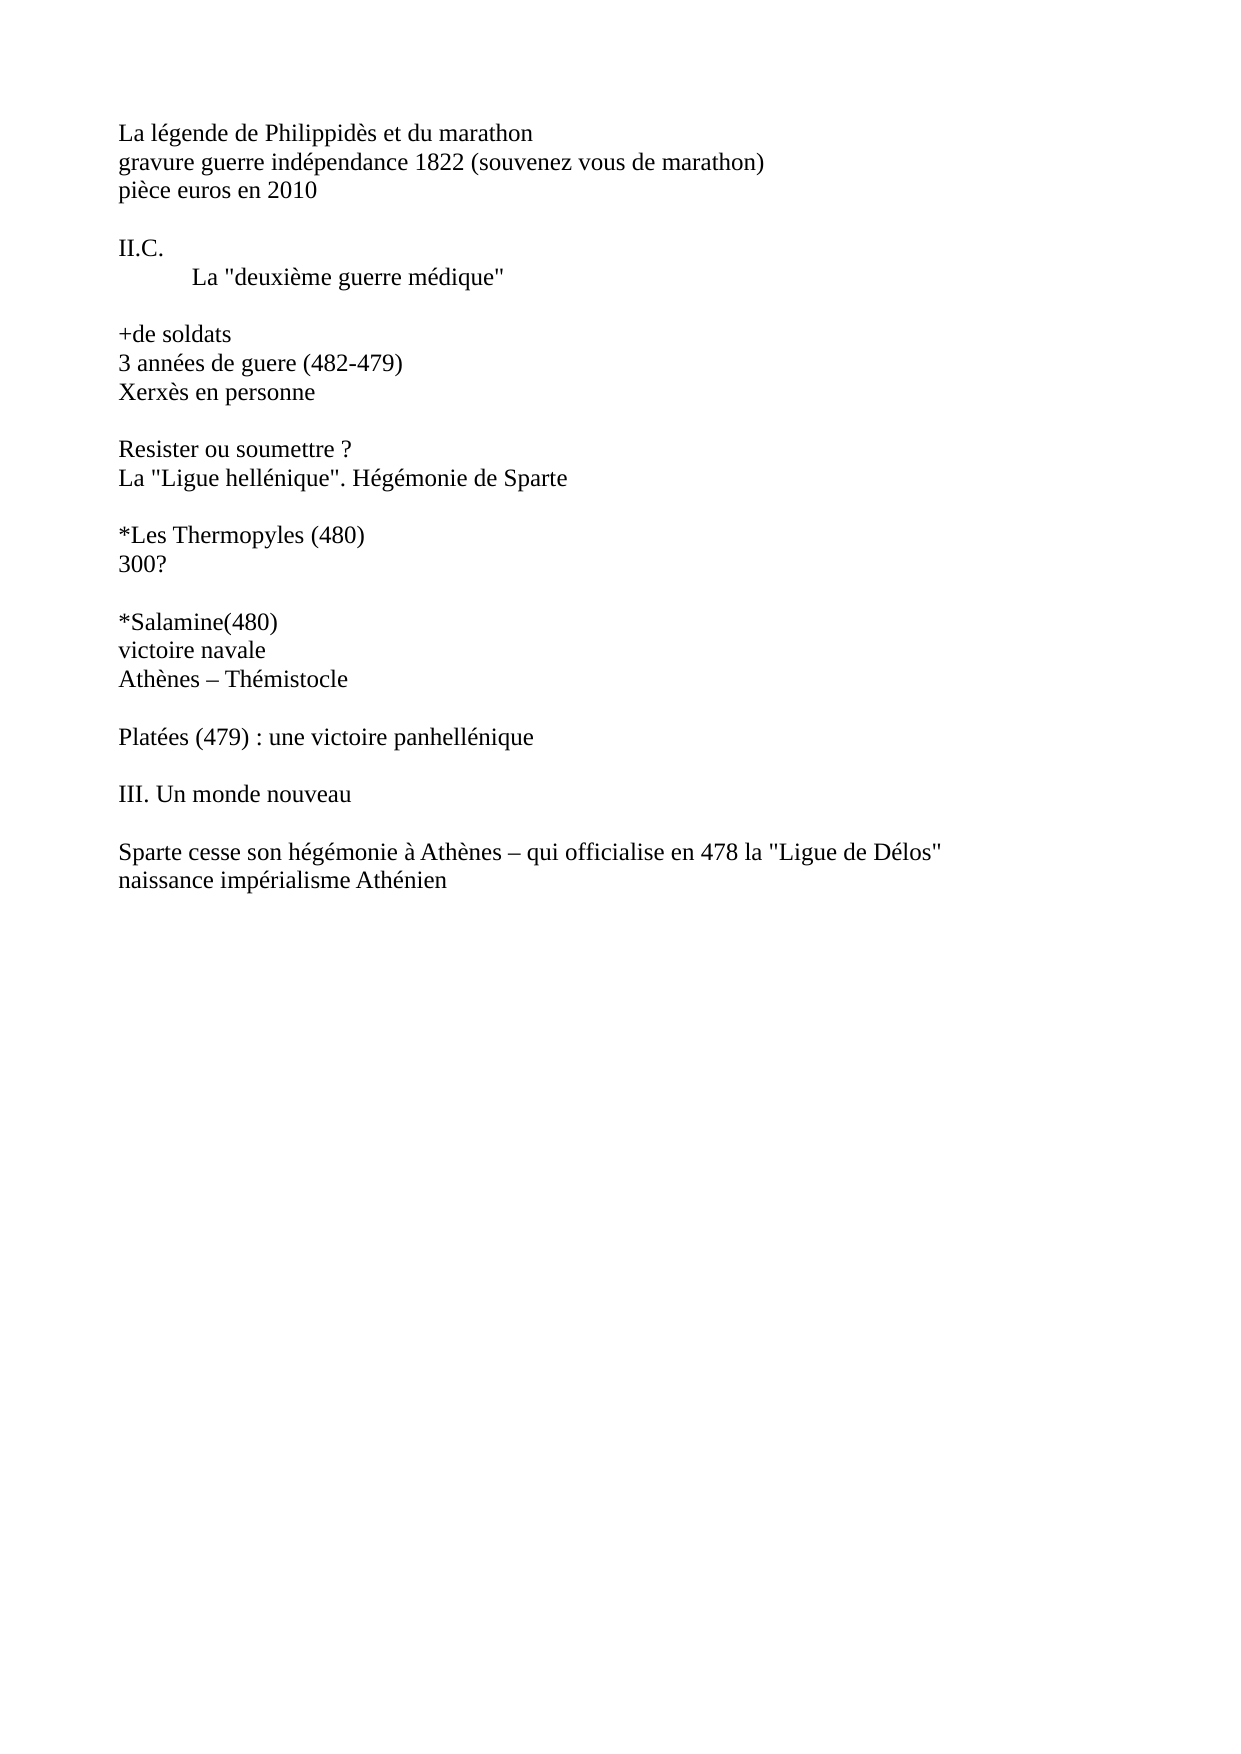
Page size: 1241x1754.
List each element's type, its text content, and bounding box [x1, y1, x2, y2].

text Platées (479) : une victoire panhellénique [118, 722, 1122, 751]
text III. Un monde nouveau [118, 779, 1122, 808]
text 3 années de guere (482-479) [118, 348, 1122, 377]
text *Les Thermopyles (480) [118, 521, 1122, 549]
text pièce euros en 2010 [118, 176, 1122, 204]
text Resister ou soumettre ? [118, 434, 1122, 463]
text Xerxès en personne [118, 377, 1122, 406]
text II.C. [118, 233, 1122, 262]
text Sparte cesse son hégémonie à Athènes – qui officialise en 478 la "Ligue de Délos" [118, 837, 1122, 866]
text victoire navale [118, 636, 1122, 664]
text La "deuxième guerre médique" [118, 262, 1122, 291]
text gravure guerre indépendance 1822 (souvenez vous de marathon) [118, 147, 1122, 176]
text Athènes – Thémistocle [118, 664, 1122, 693]
text *Salamine(480) [118, 607, 1122, 636]
text +de soldats [118, 319, 1122, 348]
text La "Ligue hellénique". Hégémonie de Sparte [118, 463, 1122, 492]
text La légende de Philippidès et du marathon [118, 118, 1122, 147]
text 300? [118, 549, 1122, 578]
text naissance impérialisme Athénien [118, 866, 1122, 894]
